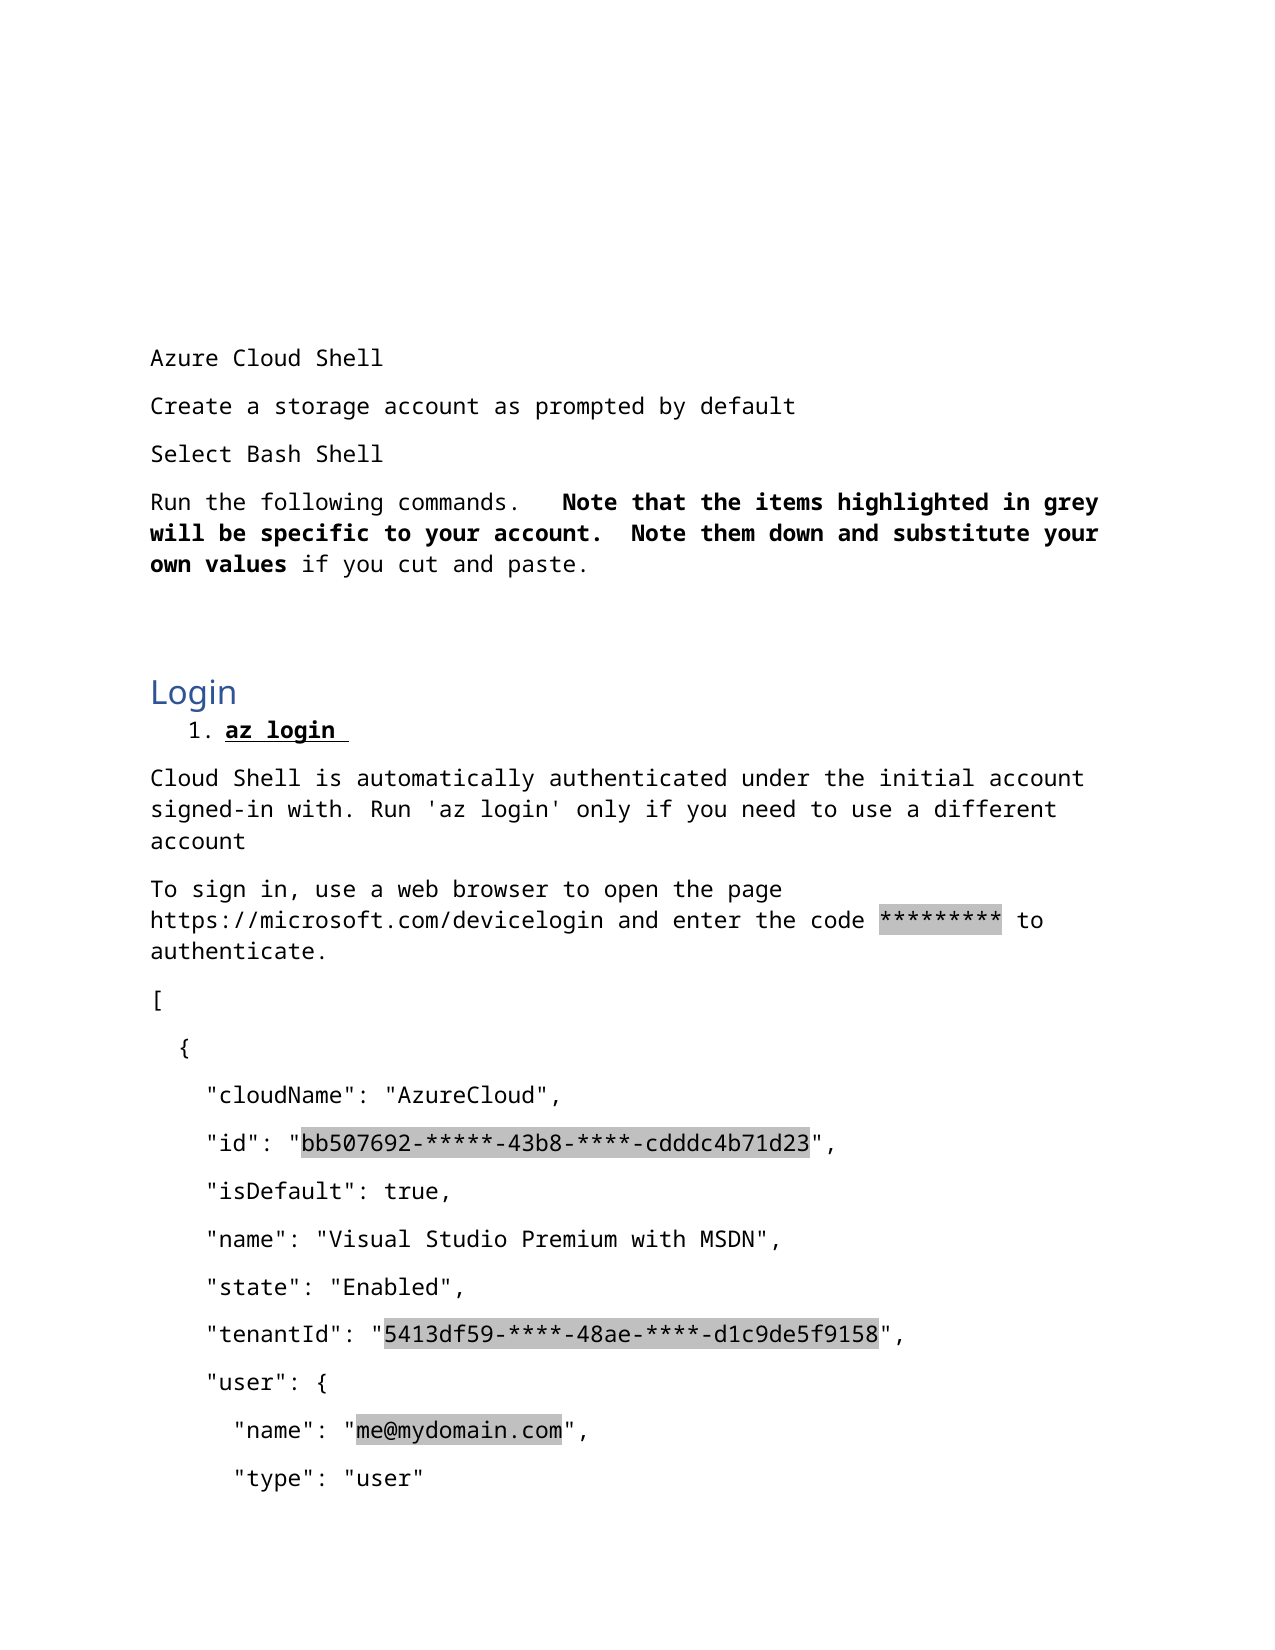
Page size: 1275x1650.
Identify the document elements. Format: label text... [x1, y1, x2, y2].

list az login [187, 714, 1125, 745]
text "name": "me@mydomain.com", [150, 1414, 1125, 1445]
text Cloud Shell is automatically authenticated under the initial account signed-in with. Run 'az login' only if you need to use a different account [150, 762, 1125, 856]
text Select Bash Shell [150, 437, 1125, 469]
text [ [150, 983, 1125, 1014]
text Azure Cloud Shell [150, 342, 1125, 373]
text "type": "user" [150, 1462, 1125, 1493]
text "cloudName": "AzureCloud", [150, 1079, 1125, 1110]
text { [150, 1031, 1125, 1062]
text Create a storage account as prompted by default [150, 389, 1125, 421]
text "isDefault": true, [150, 1174, 1125, 1206]
text "tenantId": "5413df59-****-48ae-****-d1c9de5f9158", [150, 1318, 1125, 1349]
text "user": { [150, 1366, 1125, 1397]
text "name": "Visual Studio Premium with MSDN", [150, 1222, 1125, 1254]
subtitle Login [150, 669, 1125, 714]
text Run the following commands. Note that the items highlighted in grey will be specific to your account. Note them down and substitute your own values if you cut and paste. [150, 485, 1125, 579]
text To sign in, use a web browser to open the page https://microsoft.com/devicelogin and enter the code ********* to authenticate. [150, 872, 1125, 966]
text "id": "bb507692-*****-43b8-****-cdddc4b71d23", [150, 1127, 1125, 1158]
text "state": "Enabled", [150, 1270, 1125, 1302]
